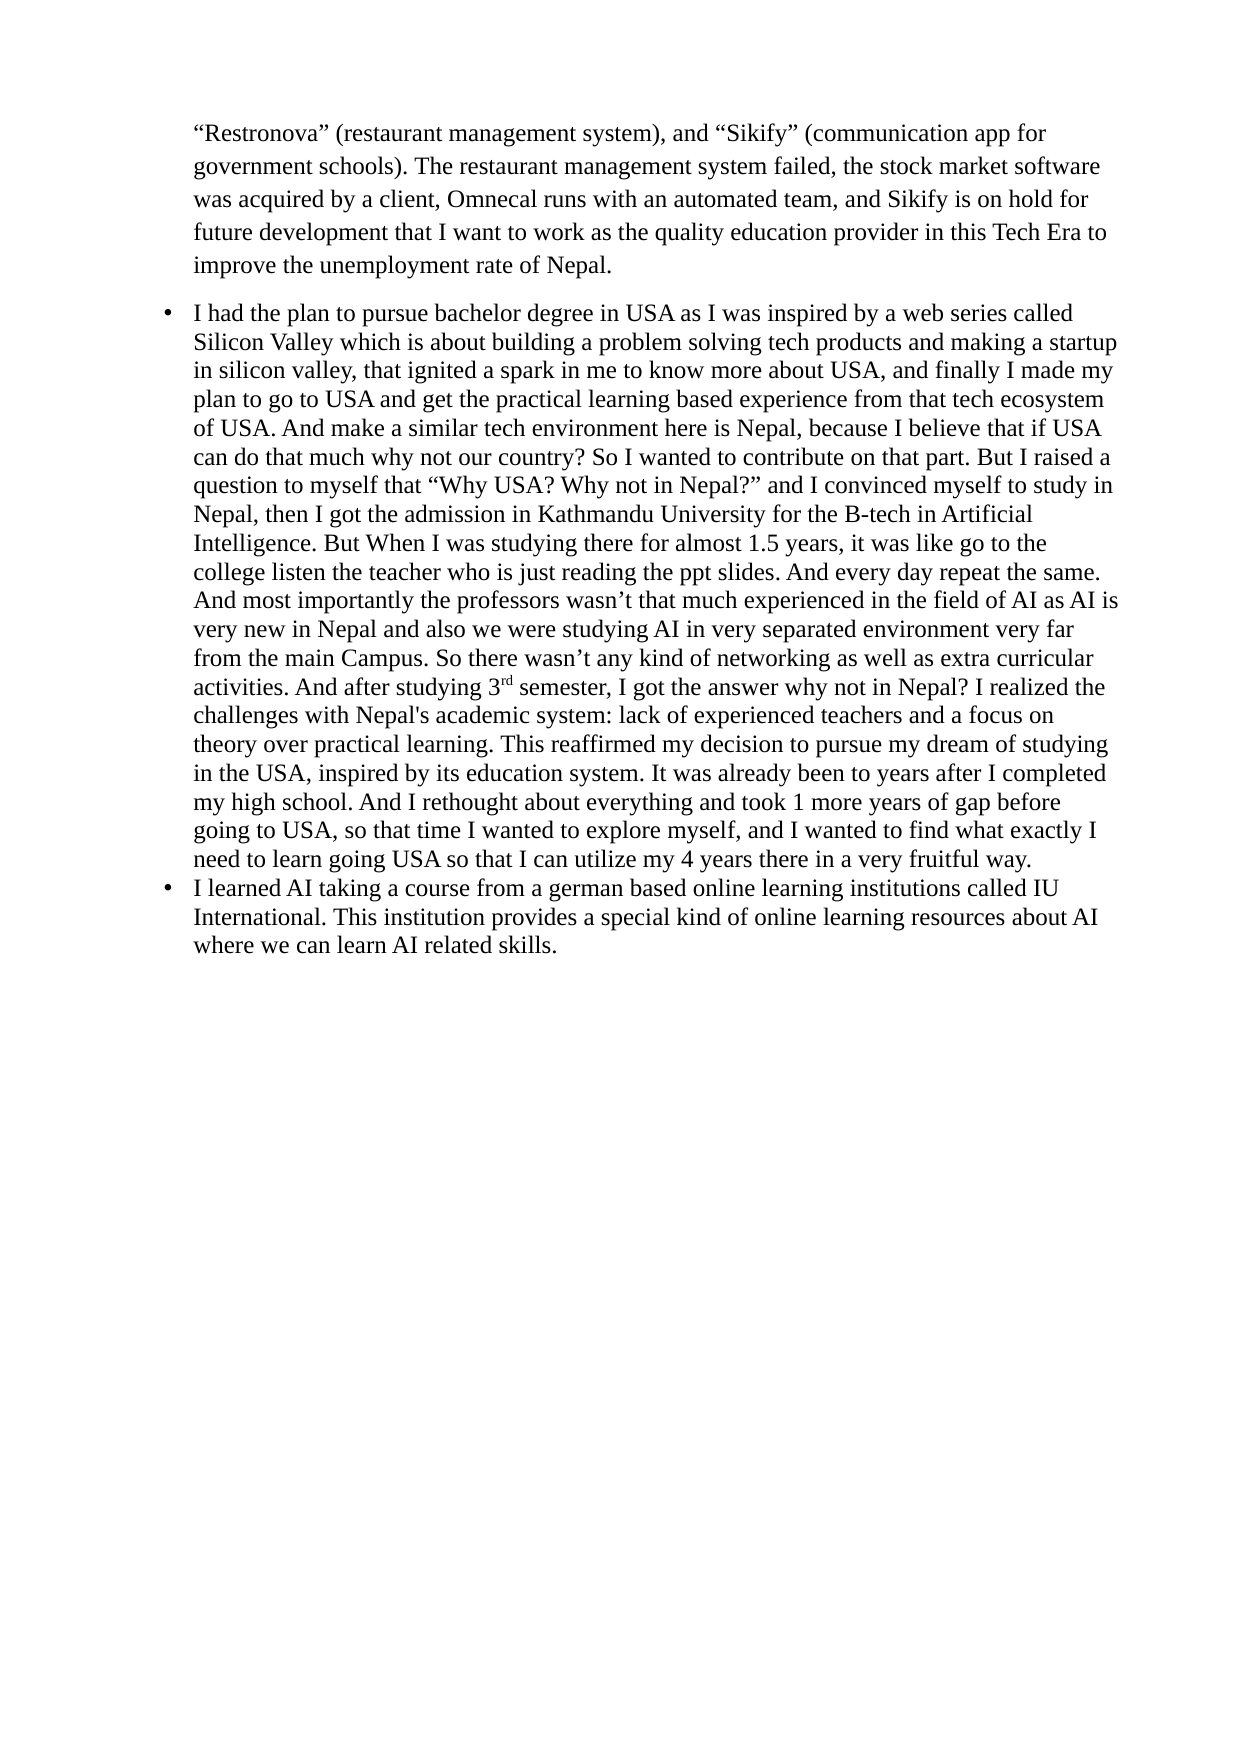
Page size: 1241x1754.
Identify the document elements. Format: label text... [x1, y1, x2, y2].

list “Restronova” (restaurant management system), and “Sikify” (communication app for government schools). The restaurant management system failed, the stock market software was acquired by a client, Omnecal runs with an automated team, and Sikify is on hold for future development that I want to work as the quality education provider in this Tech Era to improve the unemployment rate of Nepal. [164, 118, 1122, 279]
list I had the plan to pursue bachelor degree in USA as I was inspired by a web series called Silicon Valley which is about building a problem solving tech products and making a startup in silicon valley, that ignited a spark in me to know more about USA, and finally I made my plan to go to USA and get the practical learning based experience from that tech ecosystem of USA. And make a similar tech environment here is Nepal, because I believe that if USA can do that much why not our country? So I wanted to contribute on that part. But I raised a question to myself that “Why USA? Why not in Nepal?” and I convinced myself to study in Nepal, then I got the admission in Kathmandu University for the B-tech in Artificial Intelligence. But When I was studying there for almost 1.5 years, it was like go to the college listen the teacher who is just reading the ppt slides. And every day repeat the same. And most importantly the professors wasn’t that much experienced in the field of AI as AI is very new in Nepal and also we were studying AI in very separated environment very far from the main Campus. So there wasn’t any kind of networking as well as extra curricular activities. And after studying 3rd semester, I got the answer why not in Nepal? I realized the challenges with Nepal's academic system: lack of experienced teachers and a focus on theory over practical learning. This reaffirmed my decision to pursue my dream of studying in the USA, inspired by its education system. It was already been to years after I completed my high school. And I rethought about everything and took 1 more years of gap before going to USA, so that time I wanted to explore myself, and I wanted to find what exactly I need to learn going USA so that I can utilize my 4 years there in a very fruitful way. [164, 298, 1122, 873]
list I learned AI taking a course from a german based online learning institutions called IU International. This institution provides a special kind of online learning resources about AI where we can learn AI related skills. [164, 873, 1122, 959]
